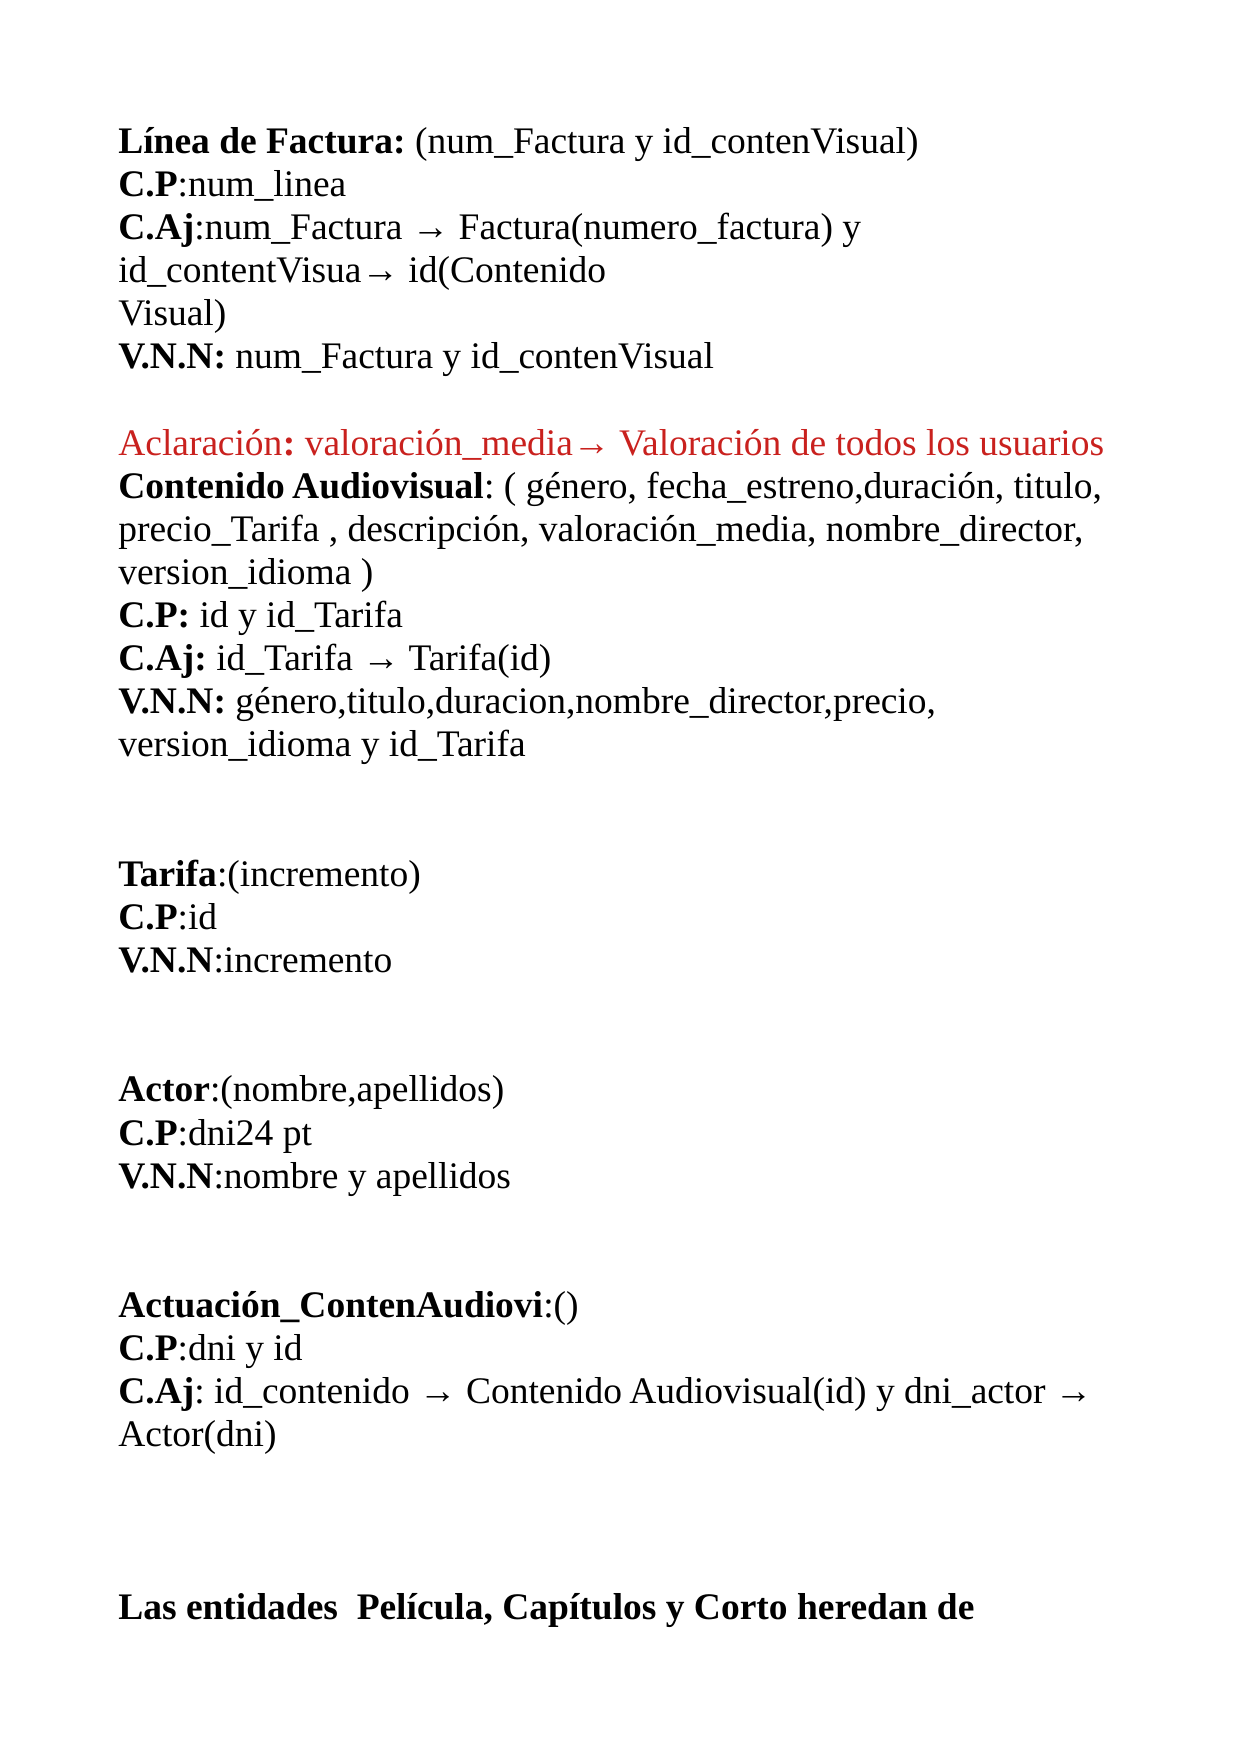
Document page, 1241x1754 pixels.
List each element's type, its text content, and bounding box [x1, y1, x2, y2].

text C.P:dni24 pt [118, 1110, 1122, 1153]
text Actuación_ContenAudiovi:() [118, 1282, 1122, 1326]
text Contenido Audiovisual: ( género, fecha_estreno,duración, titulo, [118, 463, 1122, 506]
text version_idioma y id_Tarifa [118, 722, 1122, 765]
text C.P:num_linea [118, 161, 1122, 204]
text C.P:id [118, 894, 1122, 937]
text V.N.N:nombre y apellidos [118, 1153, 1122, 1196]
text precio_Tarifa , descripción, valoración_media, nombre_director, version_idioma ) [118, 506, 1122, 592]
text Visual) [118, 291, 1122, 334]
text C.P:dni y id [118, 1326, 1122, 1369]
text V.N.N: num_Factura y id_contenVisual [118, 334, 1122, 377]
text Aclaración: valoración_media→ Valoración de todos los usuarios [118, 420, 1122, 463]
text Tarifa:(incremento) [118, 851, 1122, 894]
text V.N.N:incremento [118, 937, 1122, 981]
text C.Aj: id_contenido → Contenido Audiovisual(id) y dni_actor → Actor(dni) [118, 1369, 1122, 1455]
text Actor:(nombre,apellidos) [118, 1067, 1122, 1110]
text Las entidades Película, Capítulos y Corto heredan de [118, 1584, 1122, 1627]
text C.P: id y id_Tarifa [118, 592, 1122, 636]
text C.Aj:num_Factura → Factura(numero_factura) y id_contentVisua→ id(Contenido [118, 204, 1122, 291]
text Línea de Factura: (num_Factura y id_contenVisual) [118, 118, 1122, 161]
text C.Aj: id_Tarifa → Tarifa(id) [118, 636, 1122, 679]
text V.N.N: género,titulo,duracion,nombre_director,precio, [118, 679, 1122, 722]
